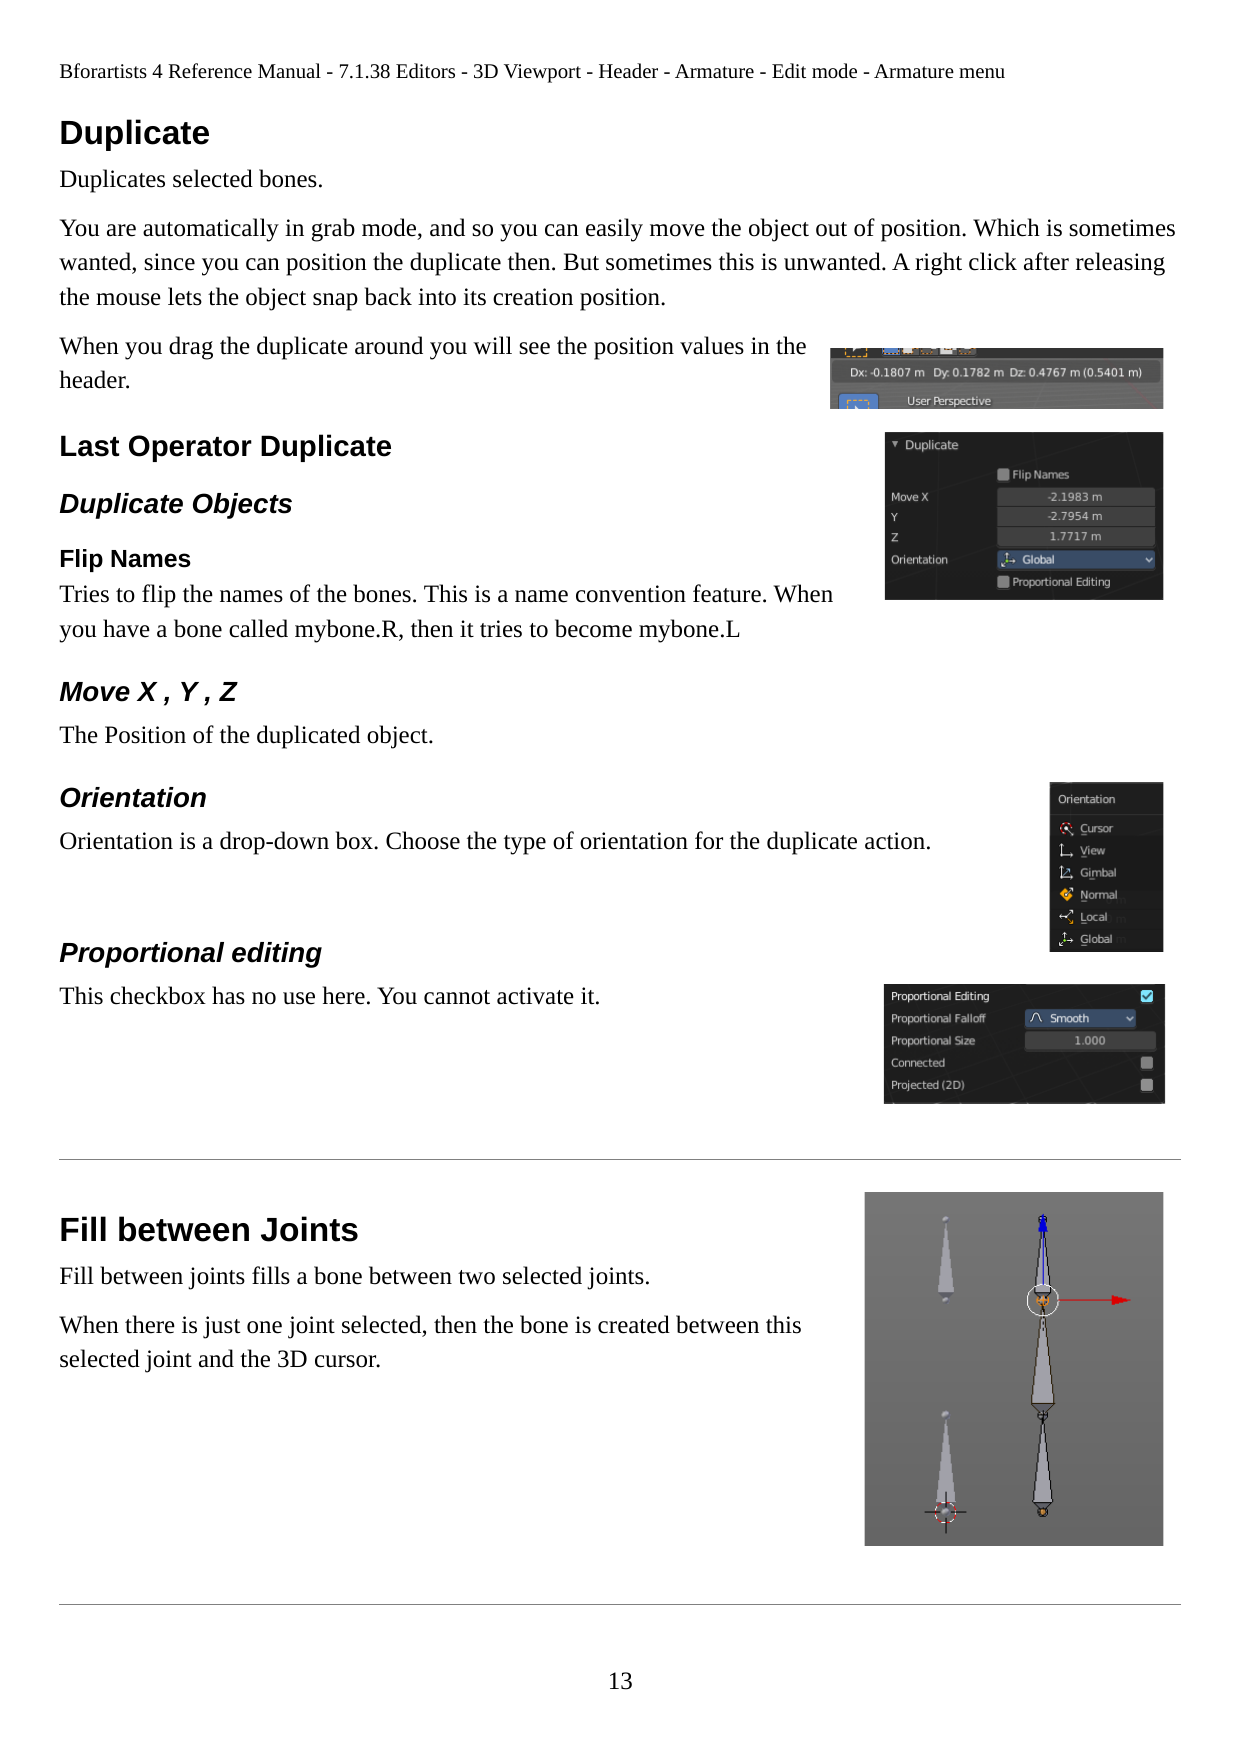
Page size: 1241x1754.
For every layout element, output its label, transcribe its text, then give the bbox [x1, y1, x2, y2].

text Fill between joints fills a bone between two selected joints. [59, 1261, 864, 1290]
text Tries to flip the names of the bones. This is a name convention feature. When you have a bone called mybone.R, then it tries to become mybone.L [59, 579, 1181, 643]
subtitle [1164, 1210, 1181, 1248]
text Duplicates selected bones. [59, 164, 1181, 192]
text Orientation is a drop-down box. Choose the type of orientation for the duplicate action. [59, 826, 1049, 854]
subtitle [1164, 488, 1181, 519]
subtitle Last Operator Duplicate [59, 429, 1181, 463]
text When there is just one joint selected, then the bone is created between this selected joint and the 3D cursor. [59, 1310, 864, 1373]
subtitle Flip Names [59, 544, 884, 573]
text You are automatically in grab mode, and so you can easily move the object out of position. Which is sometimes wanted, since you can position the duplicate then. But sometimes this is unwanted. A right click after releasing the mouse lets the object snap back into its creation position. [59, 213, 1181, 311]
picture [884, 432, 1164, 600]
subtitle Duplicate [59, 113, 1181, 151]
subtitle Duplicate Objects [59, 488, 884, 519]
subtitle [1164, 544, 1181, 573]
picture [864, 1192, 1164, 1546]
subtitle Orientation [59, 781, 1181, 813]
text When you drag the duplicate around you will see the position values in the header. [59, 331, 1181, 394]
picture [1049, 782, 1164, 952]
picture [830, 348, 1164, 409]
text This checkbox has no use here. You cannot activate it. [59, 981, 1181, 1009]
subtitle Fill between Joints [59, 1210, 864, 1248]
text The Position of the duplicated object. [59, 720, 1181, 748]
subtitle Move X , Y , Z [59, 675, 1181, 707]
subtitle Proportional editing [59, 936, 1181, 968]
picture [883, 984, 1166, 1104]
